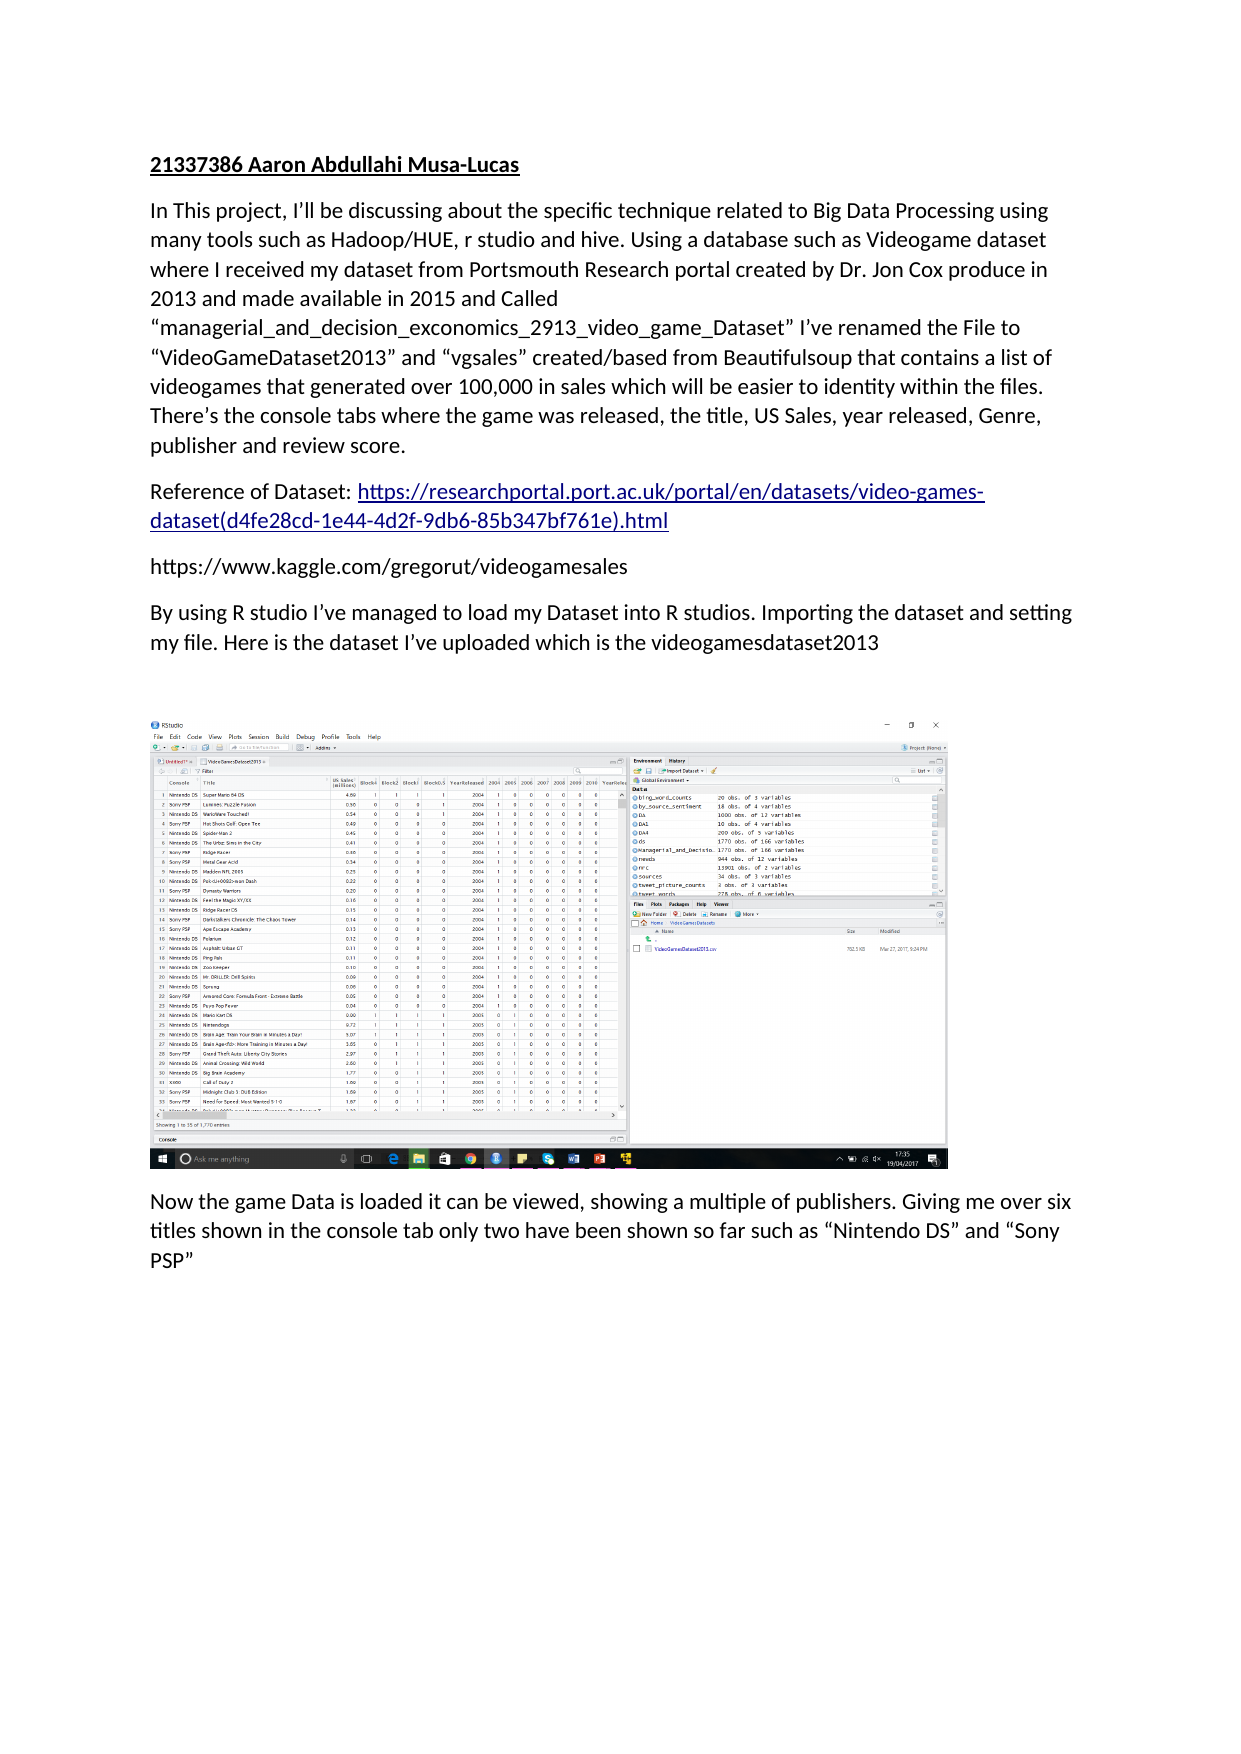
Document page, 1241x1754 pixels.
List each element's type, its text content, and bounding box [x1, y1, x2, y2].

text 21337386 Aaron Abdullahi Musa-Lucas [150, 150, 1090, 178]
text Now the game Data is loaded it can be viewed, showing a multiple of publishers. Giving me over six titles shown in the console tab only two have been shown so far such as “Nintendo DS” and “Sony PSP” [150, 1187, 1090, 1274]
text In This project, I’ll be discussing about the specific technique related to Big Data Processing using many tools such as Hadoop/HUE, r studio and hive. Using a database such as Videogame dataset where I received my dataset from Portsmouth Research portal created by Dr. Jon Cox produce in 2013 and made available in 2015 and Called “managerial_and_decision_exconomics_2913_video_game_Dataset” I’ve renamed the File to “VideoGameDataset2013” and “vgsales” created/based from Beautifulsoup that contains a list of videogames that generated over 100,000 in sales which will be easier to identity within the files. There’s the console tabs where the game was released, the title, US Sales, year released, Genre, publisher and review score. [150, 196, 1090, 459]
text https://www.kaggle.com/gregorut/videogamesales [150, 552, 1090, 581]
text By using R studio I’ve managed to load my Dataset into R studios. Importing the dataset and setting my file. Here is the dataset I’ve uploaded which is the videogamesdataset2013 [150, 598, 1090, 656]
text Reference of Dataset: https://researchportal.port.ac.uk/portal/en/datasets/video-games-dataset(d4fe28cd-1e44-4d2f-9db6-85b347bf761e).html [150, 477, 1090, 534]
